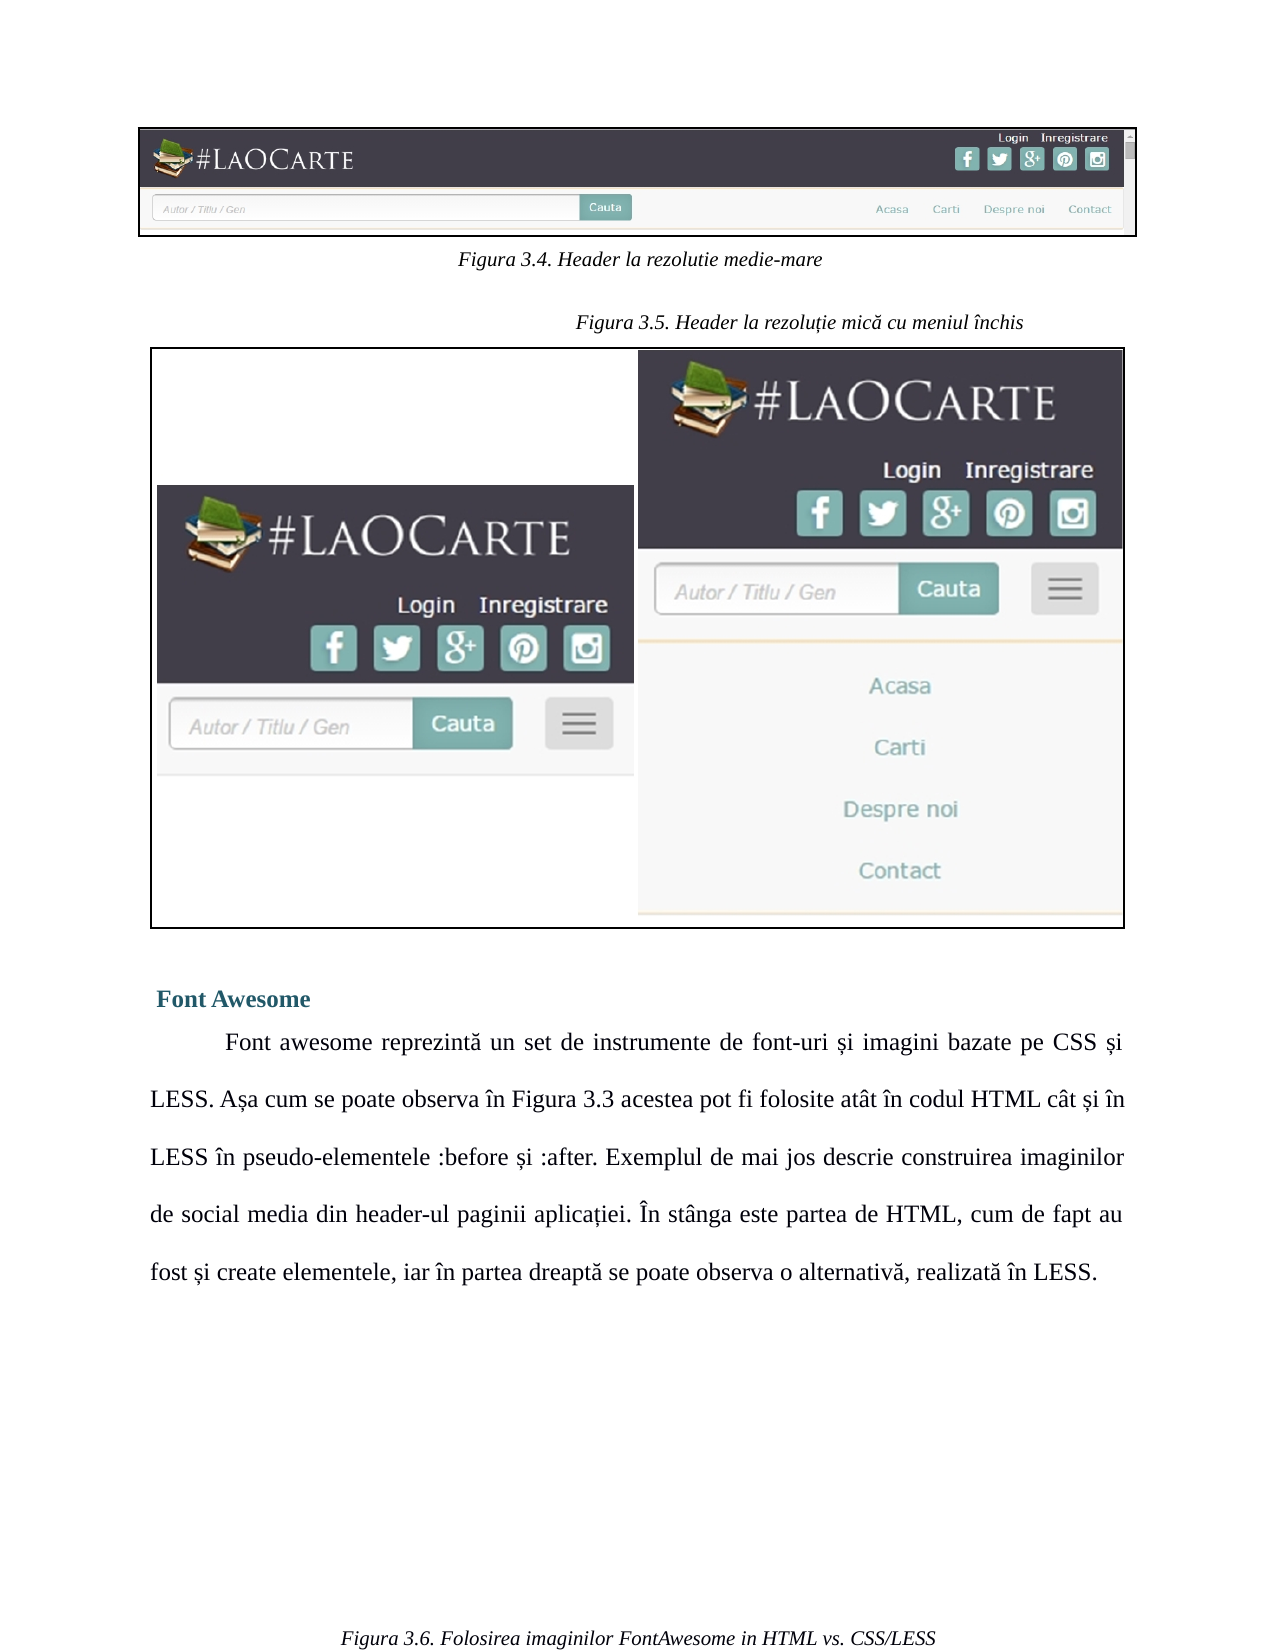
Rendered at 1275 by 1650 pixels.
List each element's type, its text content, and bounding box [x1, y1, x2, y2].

text Font Awesome [150, 984, 1125, 1012]
text Figura 3.4. Header la rezolutie medie-mare [143, 247, 1137, 271]
picture [152, 349, 1123, 927]
text Figura 3.6. Folosirea imaginilor FontAwesome in HTML vs. CSS/LESS [153, 1626, 1123, 1650]
text Font awesome reprezintă un set de instrumente de font-uri și imagini bazate pe CSS și LESS. Așa cum se poate observa în Figura 3.3 acestea pot fi folosite atât în codul HTML cât și în LESS în pseudo-elementele :before și :after. Exemplul de mai jos descrie construirea imaginilor de social media din header-ul paginii aplicației. În stânga este partea de HTML, cum de fapt au fost și create elementele, iar în partea dreaptă se poate observa o alternativă, realizată în LESS. [150, 1027, 1125, 1286]
text Figura 3.5. Header la rezoluție mică cu meniul închis [324, 310, 1275, 334]
picture [140, 129, 1135, 235]
